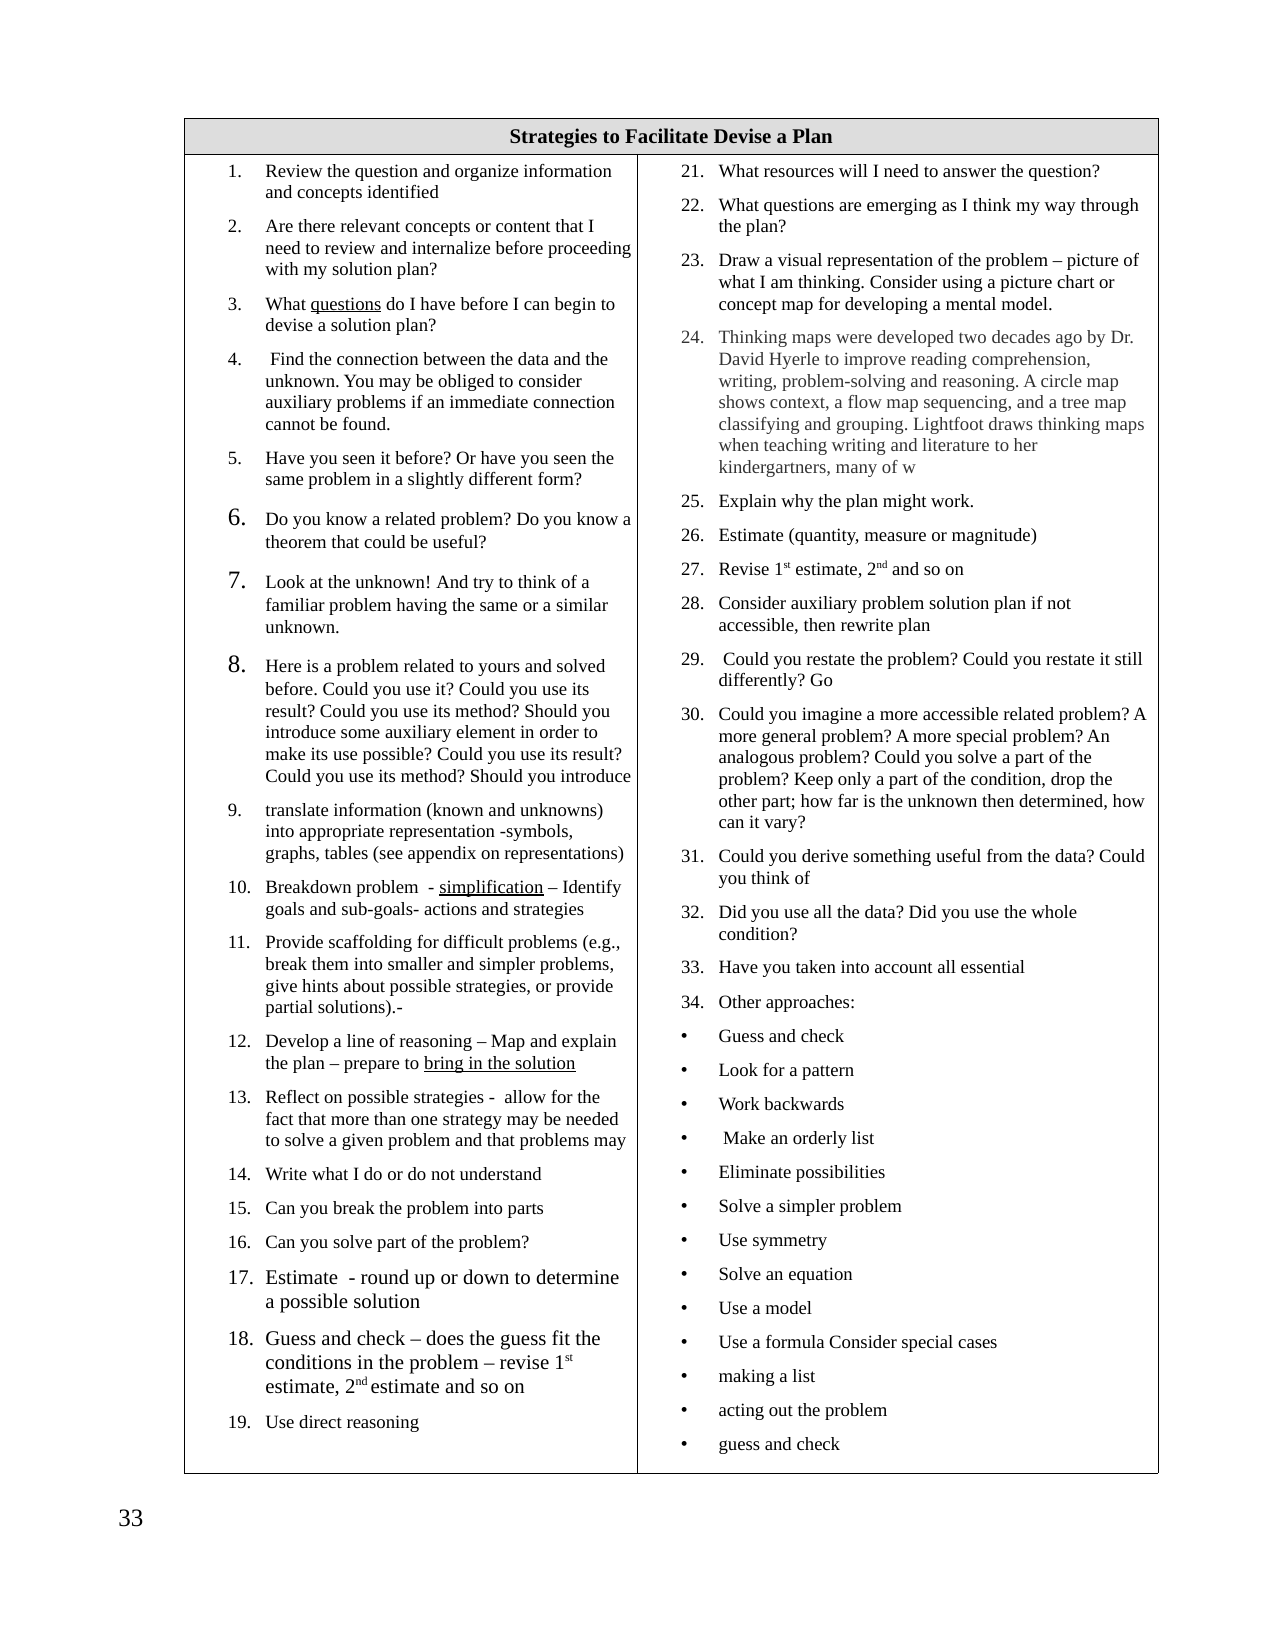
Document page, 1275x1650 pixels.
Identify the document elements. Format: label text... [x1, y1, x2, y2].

table_header Strategies to Facilitate Devise a Plan [185, 119, 1158, 154]
table_cell What resources will I need to answer the question? What questions are emerging as I think my way through the plan? Draw a visual representation of the problem – picture of what I am thinking. Consider using a picture chart or concept map for developing a mental model. Thinking maps were developed two decades ago by Dr. David Hyerle to improve reading comprehension, writing, problem-solving and reasoning. A circle map shows context, a flow map sequencing, and a tree map classifying and grouping. Lightfoot draws thinking maps when teaching writing and literature to her kindergartners, many of w Explain why the plan might work. Estimate (quantity, measure or magnitude) Revise 1st estimate, 2nd and so on Consider auxiliary problem solution plan if not accessible, then rewrite plan Could you restate the problem? Could you restate it still differently? Go Could you imagine a more accessible related problem? A more general problem? A more special problem? An analogous problem? Could you solve a part of the problem? Keep only a part of the condition, drop the other part; how far is the unknown then determined, how can it vary? Could you derive something useful from the data? Could you think of Did you use all the data? Did you use the whole condition? Have you taken into account all essential Other approaches: Guess and check Look for a pattern Work backwards Make an orderly list Eliminate possibilities Solve a simpler problem Use symmetry Solve an equation Use a model Use a formula Consider special cases making a list acting out the problem guess and check finding a pattern making and using model using formulas choosing an operation [638, 155, 1158, 1473]
table_cell Review the question and organize information and concepts identified Are there relevant concepts or content that I need to review and internalize before proceeding with my solution plan? What questions do I have before I can begin to devise a solution plan? Find the connection between the data and the unknown. You may be obliged to consider auxiliary problems if an immediate connection cannot be found. Have you seen it before? Or have you seen the same problem in a slightly different form? Do you know a related problem? Do you know a theorem that could be useful? Look at the unknown! And try to think of a familiar problem having the same or a similar unknown. Here is a problem related to yours and solved before. Could you use it? Could you use its result? Could you use its method? Should you introduce some auxiliary element in order to make its use possible? Could you use its result? Could you use its method? Should you introduce translate information (known and unknowns) into appropriate representation -symbols, graphs, tables (see appendix on representations) Breakdown problem - simplification – Identify goals and sub-goals- actions and strategies Provide scaffolding for difficult problems (e.g., break them into smaller and simpler problems, give hints about possible strategies, or provide partial solutions).- Develop a line of reasoning – Map and explain the plan – prepare to bring in the solution Reflect on possible strategies - allow for the fact that more than one strategy may be needed to solve a given problem and that problems may Write what I do or do not understand Can you break the problem into parts Can you solve part of the problem? Estimate - round up or down to determine a possible solution Guess and check – does the guess fit the conditions in the problem – revise 1st estimate, 2nd estimate and so on Use direct reasoning Eliminate possibilities in situations where there is a set of possible answers and a set of criteria the answer must meet. (see appendix) [185, 155, 637, 1473]
